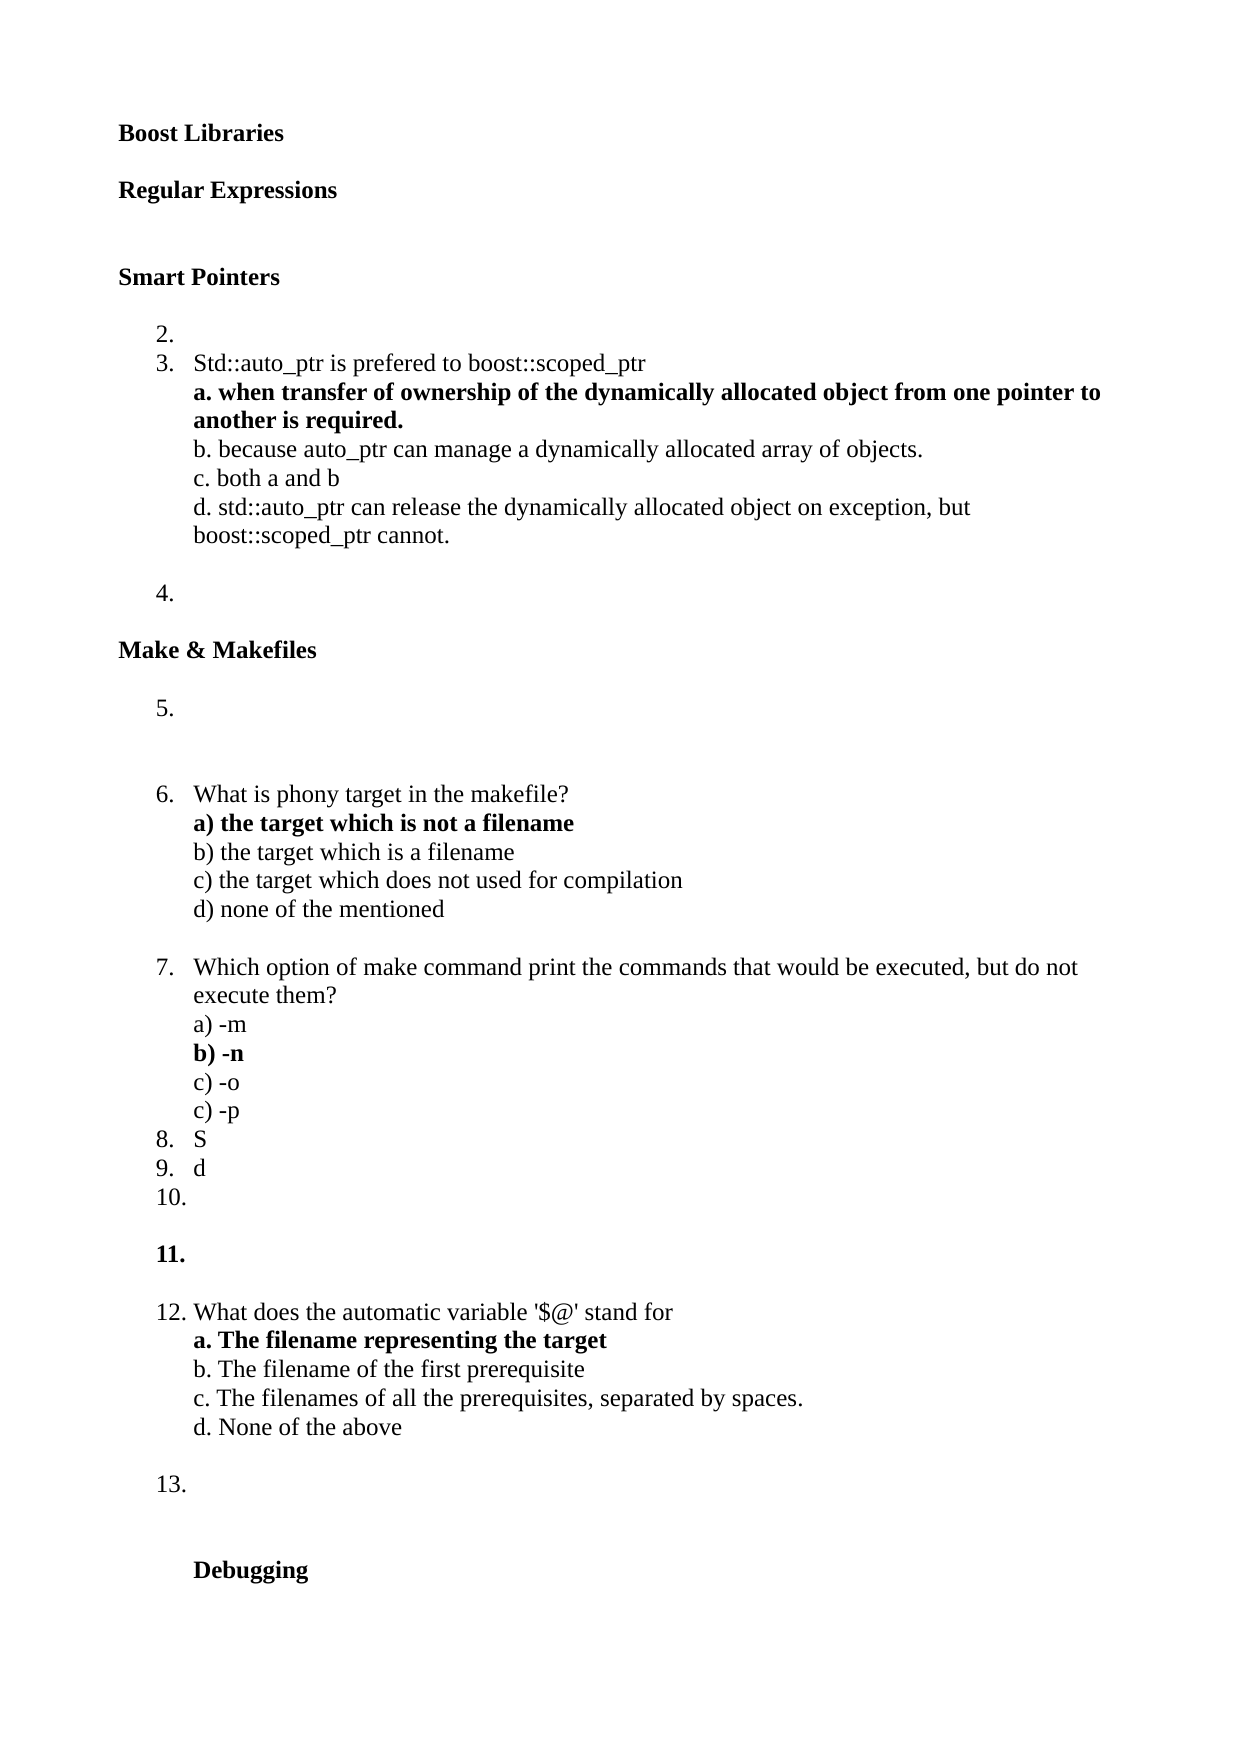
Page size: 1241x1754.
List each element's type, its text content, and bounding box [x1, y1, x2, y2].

list What does the automatic variable '$@' stand for [156, 1297, 1122, 1326]
text Smart Pointers [118, 262, 1122, 291]
list c. both a and b [156, 463, 1122, 492]
list b) -n [156, 1038, 1122, 1067]
list c) -o [156, 1067, 1122, 1096]
list d. std::auto_ptr can release the dynamically allocated object on exception, but boost::scoped_ptr cannot. [156, 492, 1122, 549]
text Boost Libraries [118, 118, 1122, 147]
list c) -p [156, 1096, 1122, 1124]
list b) the target which is a filename [156, 837, 1122, 866]
list a. The filename representing the target [156, 1326, 1122, 1354]
list d. None of the above [156, 1412, 1122, 1441]
list a. when transfer of ownership of the dynamically allocated object from one pointer to another is required. [156, 377, 1122, 434]
list Std::auto_ptr is prefered to boost::scoped_ptr [156, 348, 1122, 377]
list a) -m [156, 1009, 1122, 1038]
text Regular Expressions [118, 176, 1122, 204]
list Debugging [156, 1556, 1122, 1584]
list S [156, 1124, 1122, 1153]
list b. because auto_ptr can manage a dynamically allocated array of objects. [156, 434, 1122, 463]
list d [156, 1153, 1122, 1182]
list What is phony target in the makefile? [156, 779, 1122, 808]
list b. The filename of the first prerequisite [156, 1354, 1122, 1383]
list c) the target which does not used for compilation [156, 866, 1122, 894]
list c. The filenames of all the prerequisites, separated by spaces. [156, 1383, 1122, 1412]
list a) the target which is not a filename [156, 808, 1122, 837]
text Make & Makefiles [118, 636, 1122, 664]
list Which option of make command print the commands that would be executed, but do not execute them? [156, 952, 1122, 1009]
list d) none of the mentioned [156, 894, 1122, 923]
